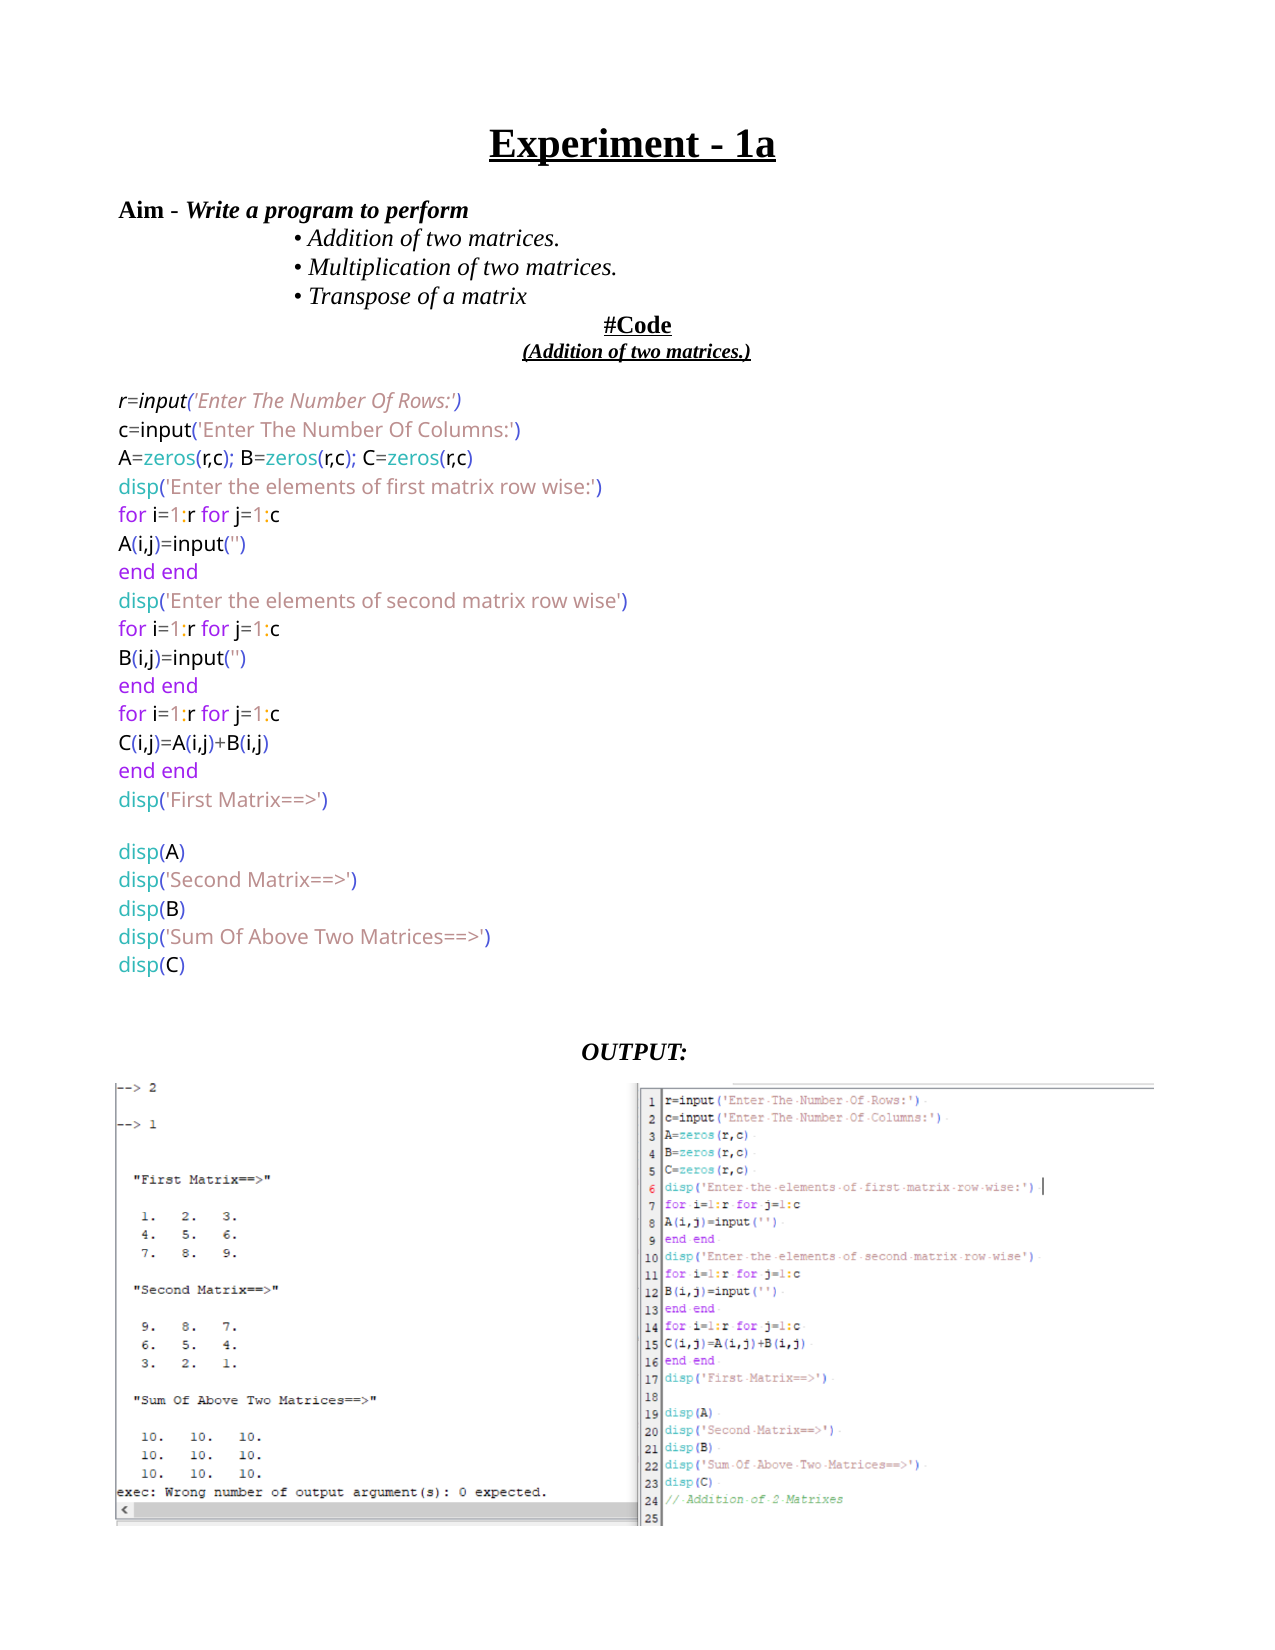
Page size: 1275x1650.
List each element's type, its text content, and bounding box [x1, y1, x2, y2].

text disp(B) [118, 894, 1157, 922]
text for i=1:r for j=1:c [118, 500, 1157, 529]
text end end [118, 671, 1157, 699]
text end end [118, 756, 1157, 785]
text • Transpose of a matrix [268, 281, 1157, 310]
text for i=1:r for j=1:c [118, 614, 1157, 643]
text disp('Enter the elements of first matrix row wise:') [118, 472, 1157, 500]
text B(i,j)=input('') [118, 643, 1157, 671]
text c=input('Enter The Number Of Columns:') [118, 415, 1157, 443]
picture [115, 1083, 1154, 1526]
text Aim - Write a program to perform [118, 195, 1157, 223]
text Experiment - 1a [118, 118, 1157, 166]
text disp('First Matrix==>') [118, 785, 1157, 813]
text C(i,j)=A(i,j)+B(i,j) [118, 728, 1157, 756]
text end end [118, 557, 1157, 586]
text disp(C) [118, 951, 1157, 979]
text r=input('Enter The Number Of Rows:') [118, 387, 1157, 415]
text • Multiplication of two matrices. [268, 252, 1157, 281]
text for i=1:r for j=1:c [118, 699, 1157, 728]
text disp(A) [118, 837, 1157, 865]
text disp('Second Matrix==>') [118, 865, 1157, 894]
text OUTPUT: [118, 1037, 1157, 1066]
text disp('Sum Of Above Two Matrices==>') [118, 922, 1157, 951]
text • Addition of two matrices. [268, 223, 1157, 252]
text (Addition of two matrices.) [118, 338, 1157, 363]
text A(i,j)=input('') [118, 529, 1157, 557]
text #Code [118, 310, 1157, 338]
text A=zeros(r,c); B=zeros(r,c); C=zeros(r,c) [118, 443, 1157, 472]
text disp('Enter the elements of second matrix row wise') [118, 586, 1157, 614]
